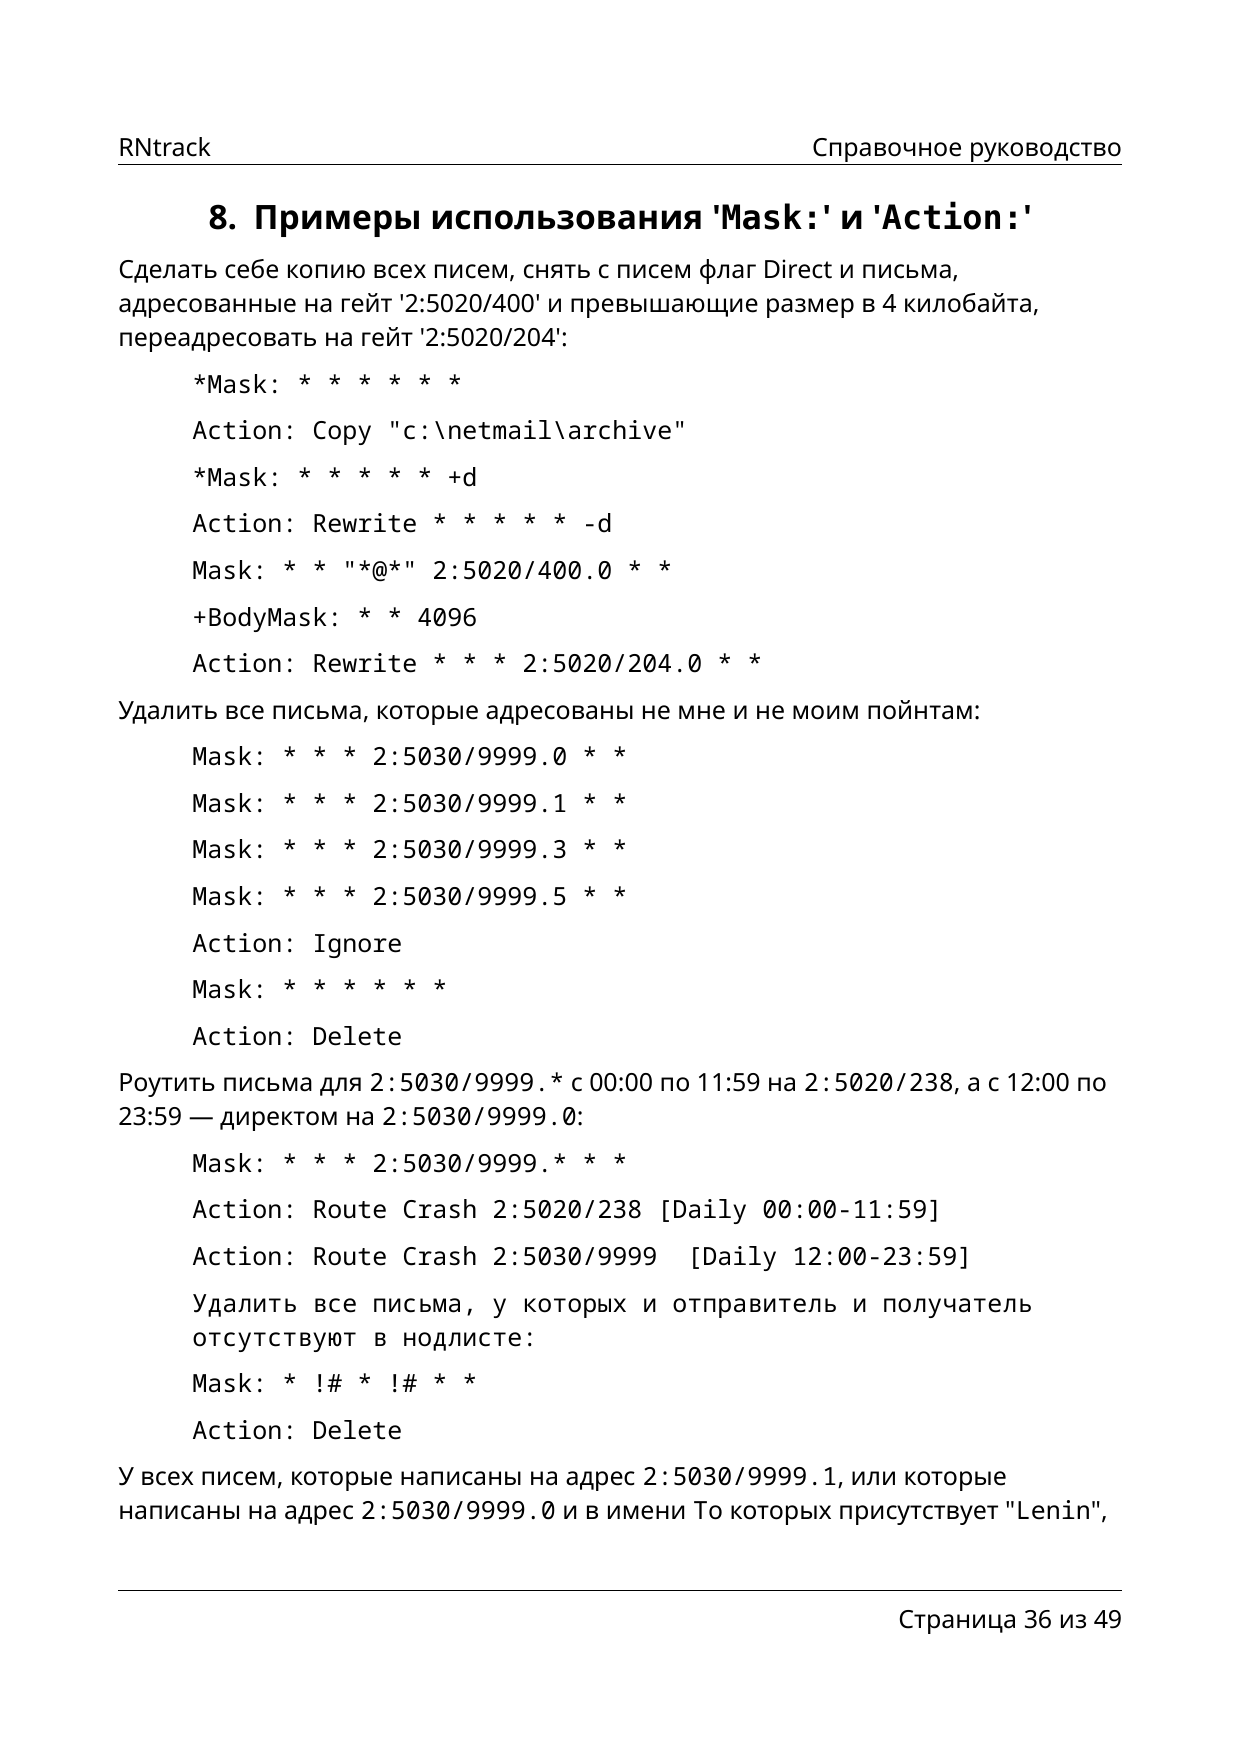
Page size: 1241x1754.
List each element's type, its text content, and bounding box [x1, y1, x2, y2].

text Mask: * * * 2:5030/9999.5 * * [192, 879, 1122, 913]
text +BodyMask: * * 4096 [192, 599, 1122, 633]
text Mask: * * * 2:5030/9999.0 * * [192, 739, 1122, 773]
text *Mask: * * * * * * [192, 366, 1122, 401]
text Удалить все письма, у которых и отправитель и получатель отсутствуют в нодлисте: [192, 1285, 1122, 1353]
text Mask: * !# * !# * * [192, 1366, 1122, 1400]
text Action: Delete [192, 1018, 1122, 1052]
text У всех писем, которые написаны на адрес 2:5030/9999.1, или которые написаны на адрес 2:5030/9999.0 и в имени To которых присутствует "Lenin", [118, 1459, 1122, 1527]
text Action: Rewrite * * * * * -d [192, 506, 1122, 540]
text Action: Copy "c:\netmail\archive" [192, 413, 1122, 447]
subtitle Примеры использования 'Mask:' и 'Action:' [118, 193, 1122, 239]
text Сделать себе копию всех писем, снять с писем флаг Direct и письма, адресованные на гейт '2:5020/400' и превышающие размер в 4 килобайта, переадресовать на гейт '2:5020/204': [118, 252, 1122, 354]
text Action: Route Crash 2:5020/238 [Daily 00:00-11:59] [192, 1192, 1122, 1226]
text Mask: * * * 2:5030/9999.* * * [192, 1146, 1122, 1179]
text Mask: * * "*@*" 2:5020/400.0 * * [192, 553, 1122, 587]
text *Mask: * * * * * +d [192, 459, 1122, 494]
text Action: Ignore [192, 925, 1122, 959]
text Роутить письма для 2:5030/9999.* с 00:00 по 11:59 на 2:5020/238, а с 12:00 по 23:59 — директом на 2:5030/9999.0: [118, 1065, 1122, 1133]
text Action: Route Crash 2:5030/9999 [Daily 12:00-23:59] [192, 1239, 1122, 1273]
text Mask: * * * 2:5030/9999.3 * * [192, 832, 1122, 866]
text Mask: * * * * * * [192, 972, 1122, 1006]
text Удалить все письма, которые адресованы не мне и не моим пойнтам: [118, 692, 1122, 726]
text Action: Rewrite * * * 2:5020/204.0 * * [192, 646, 1122, 680]
text Action: Delete [192, 1412, 1122, 1446]
text Mask: * * * 2:5030/9999.1 * * [192, 786, 1122, 819]
